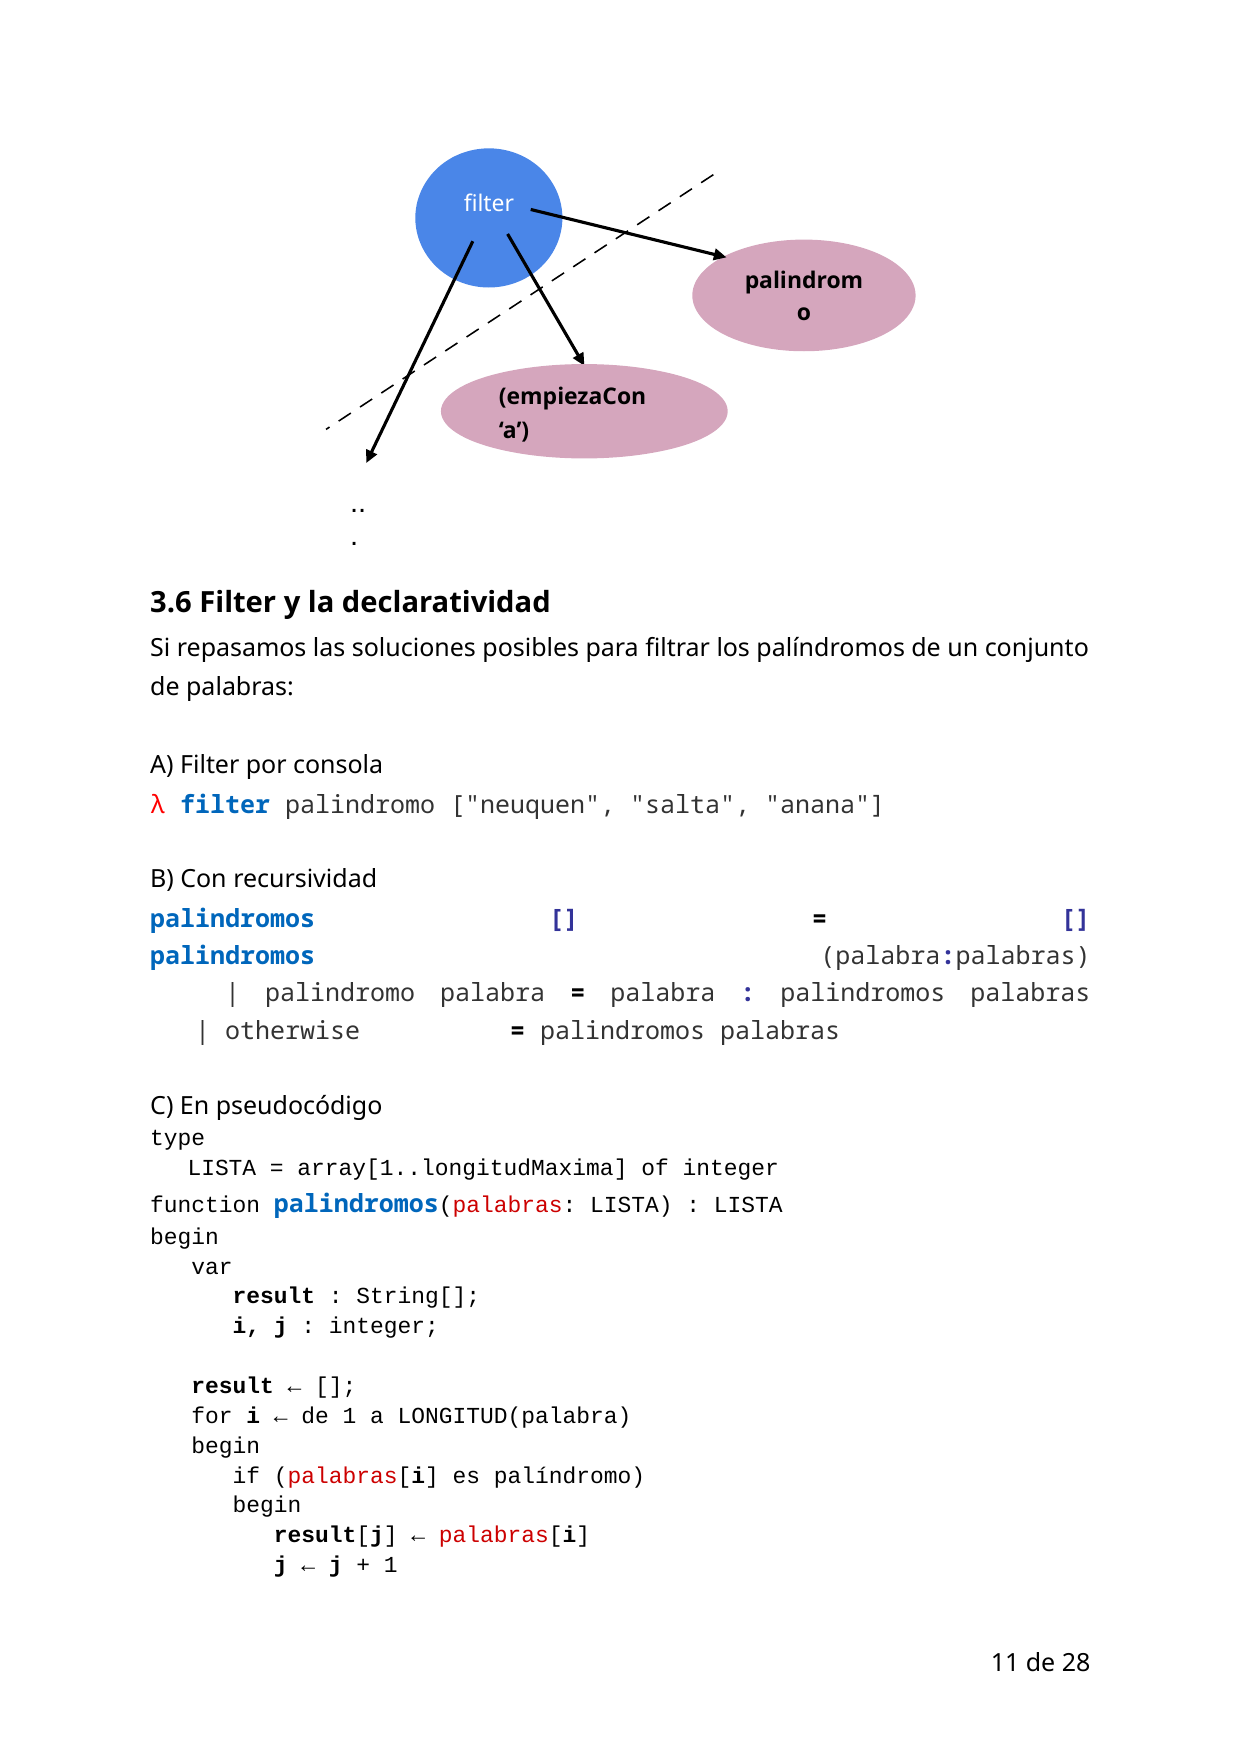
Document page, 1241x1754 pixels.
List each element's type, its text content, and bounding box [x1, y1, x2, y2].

text begin [150, 1494, 1090, 1520]
text j ← j + 1 [150, 1553, 1090, 1579]
text i, j : integer; [150, 1314, 1090, 1341]
text result ← []; [150, 1374, 1090, 1401]
text result : String[]; [150, 1285, 1090, 1311]
text LISTA = array[1..longitudMaxima] of integer [187, 1156, 1090, 1182]
text function palindromos(palabras: LISTA) : LISTA [150, 1186, 1090, 1220]
text palindromos [] = [] palindromos (palabra:palabras) | palindromo palabra = palabra : palindromos palabras | otherwise = palindromos palabras [150, 900, 1090, 1047]
text Si repasamos las soluciones posibles para filtrar los palíndromos de un conjunto de palabras: [150, 630, 1090, 703]
text type [150, 1126, 1090, 1152]
text B) Con recursividad [150, 861, 1090, 895]
text begin [150, 1225, 1090, 1251]
subtitle 3.6 Filter y la declaratividad [150, 582, 1090, 621]
text for i ← de 1 a LONGITUD(palabra) [150, 1404, 1090, 1430]
text A) Filter por consola [150, 747, 1090, 781]
text C) En pseudocódigo [150, 1087, 1090, 1121]
text if (palabras[i] es palíndromo) [150, 1464, 1090, 1490]
text begin [150, 1434, 1090, 1460]
text λ filter palindromo ["neuquen", "salta", "anana"] [150, 786, 1090, 820]
text result[j] ← palabras[i] [150, 1523, 1090, 1549]
text var [150, 1255, 1090, 1281]
